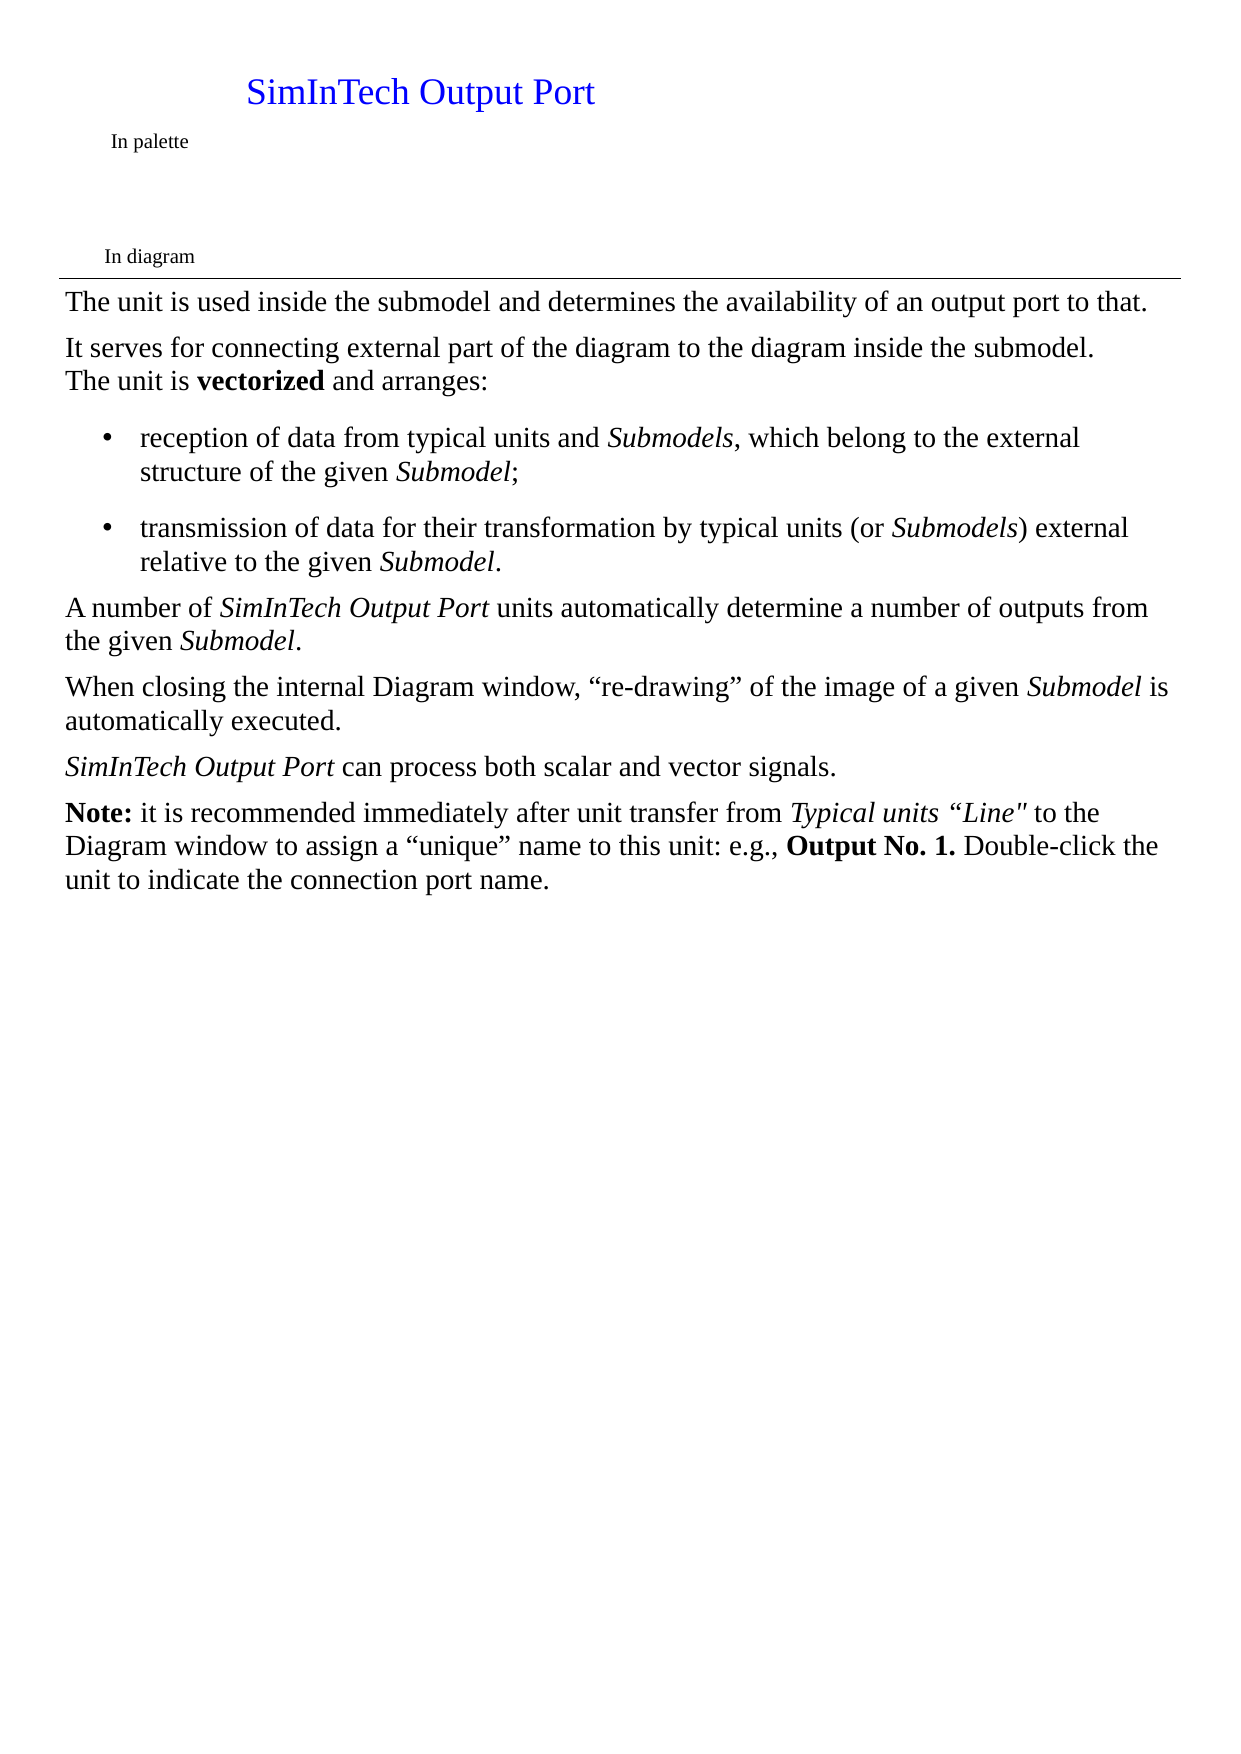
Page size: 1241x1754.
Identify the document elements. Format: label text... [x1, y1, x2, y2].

table_cell [240, 164, 1181, 238]
table_cell [240, 124, 1181, 164]
table_cell The unit is used inside the submodel and determines the availability of an output port to that. It serves for connecting external part of the diagram to the diagram inside the submodel. The unit is vectorized and arranges: reception of data from typical units and Submodels, which belong to the external structure of the given Submodel; transmission of data for their transformation by typical units (or Submodels) external relative to the given Submodel. A number of SimInTech Output Port units automatically determine a number of outputs from the given Submodel. When closing the internal Diagram window, “re-drawing” of the image of a given Submodel is automatically executed. SimInTech Output Port can process both scalar and vector signals. Note: it is recommended immediately after unit transfer from Typical units “Line" to the Diagram window to assign a “unique” name to this unit: e.g., Output No. 1. Double-click the unit to indicate the connection port name. [59, 279, 1181, 914]
table_cell [59, 164, 240, 238]
table_cell In palette [59, 124, 240, 164]
table_header SimInTech Output Port [240, 59, 1181, 124]
table_cell In diagram [59, 238, 240, 278]
table_cell [240, 238, 1181, 278]
table_header [59, 59, 240, 124]
